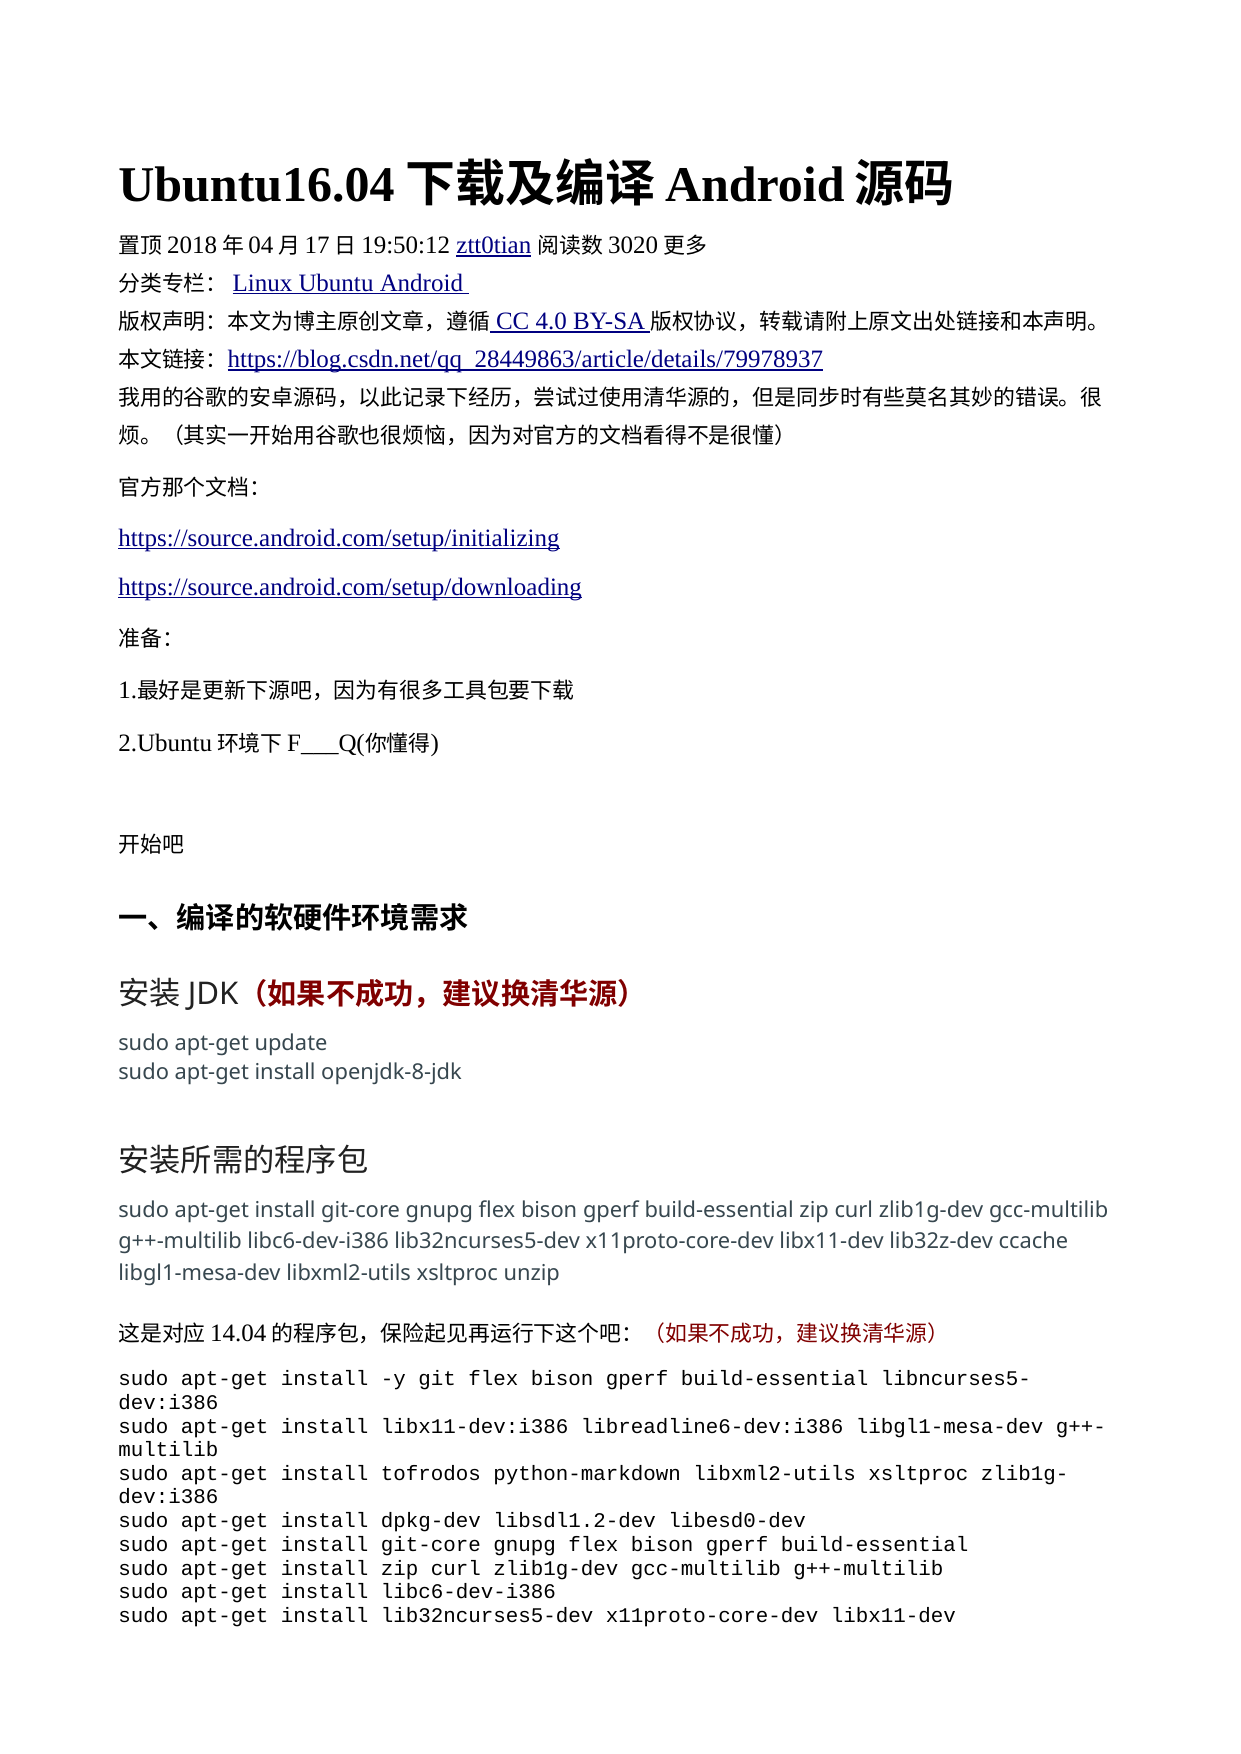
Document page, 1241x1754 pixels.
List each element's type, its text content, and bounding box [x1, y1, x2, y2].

text sudo apt-get install libx11-dev:i386 libreadline6-dev:i386 libgl1-mesa-dev g++-multilib [118, 1416, 1122, 1463]
text 1.最好是更新下源吧，因为有很多工具包要下载 [118, 673, 1122, 705]
text 分类专栏： Linux Ubuntu Android [118, 266, 1122, 298]
text 版权声明：本文为博主原创文章，遵循 CC 4.0 BY-SA 版权协议，转载请附上原文出处链接和本声明。 [118, 304, 1122, 336]
text sudo apt-get install git-core gnupg flex bison gperf build-essential [118, 1534, 1122, 1557]
text 官方那个文档： [118, 470, 1122, 502]
text 2.Ubuntu环境下F___Q(你懂得) [118, 726, 1122, 758]
subtitle 安装 JDK（如果不成功，建议换清华源） [118, 964, 1122, 1014]
text 我用的谷歌的安卓源码，以此记录下经历，尝试过使用清华源的，但是同步时有些莫名其妙的错误。很烦。（其实一开始用谷歌也很烦恼，因为对官方的文档看得不是很懂） [118, 380, 1122, 449]
text 准备： [118, 621, 1122, 653]
subtitle 安装所需的程序包 [118, 1130, 1122, 1180]
text sudo apt-get install dpkg-dev libsdl1.2-dev libesd0-dev [118, 1510, 1122, 1534]
text sudo apt-get install libc6-dev-i386 [118, 1581, 1122, 1605]
text sudo apt-get install zip curl zlib1g-dev gcc-multilib g++-multilib [118, 1557, 1122, 1581]
text sudo apt-get install git-core gnupg flex bison gperf build-essential zip curl zlib1g-dev gcc-multilib g++-multilib libc6-dev-i386 lib32ncurses5-dev x11proto-core-dev libx11-dev lib32z-dev ccache libgl1-mesa-dev libxml2-utils xsltproc unzip [118, 1193, 1122, 1286]
subtitle 一、编译的软硬件环境需求 [118, 894, 1122, 937]
text https://source.android.com/setup/initializing [118, 523, 1122, 552]
text 开始吧 [118, 827, 1122, 859]
text sudo apt-get install openjdk-8-jdk [118, 1056, 1122, 1086]
subtitle Ubuntu16.04下载及编译Android源码 [118, 143, 1122, 216]
text 这是对应14.04的程序包，保险起见再运行下这个吧：（如果不成功，建议换清华源） [118, 1316, 1122, 1347]
text sudo apt-get update [118, 1026, 1122, 1056]
text sudo apt-get install tofrodos python-markdown libxml2-utils xsltproc zlib1g-dev:i386 [118, 1463, 1122, 1510]
text https://source.android.com/setup/downloading [118, 572, 1122, 601]
text 置顶 2018年04月17日 19:50:12 ztt0tian 阅读数 3020更多 [118, 228, 1122, 260]
text 本文链接：https://blog.csdn.net/qq_28449863/article/details/79978937 [118, 342, 1122, 374]
text sudo apt-get install lib32ncurses5-dev x11proto-core-dev libx11-dev [118, 1605, 1122, 1628]
text sudo apt-get install -y git flex bison gperf build-essential libncurses5-dev:i386 [118, 1368, 1122, 1416]
